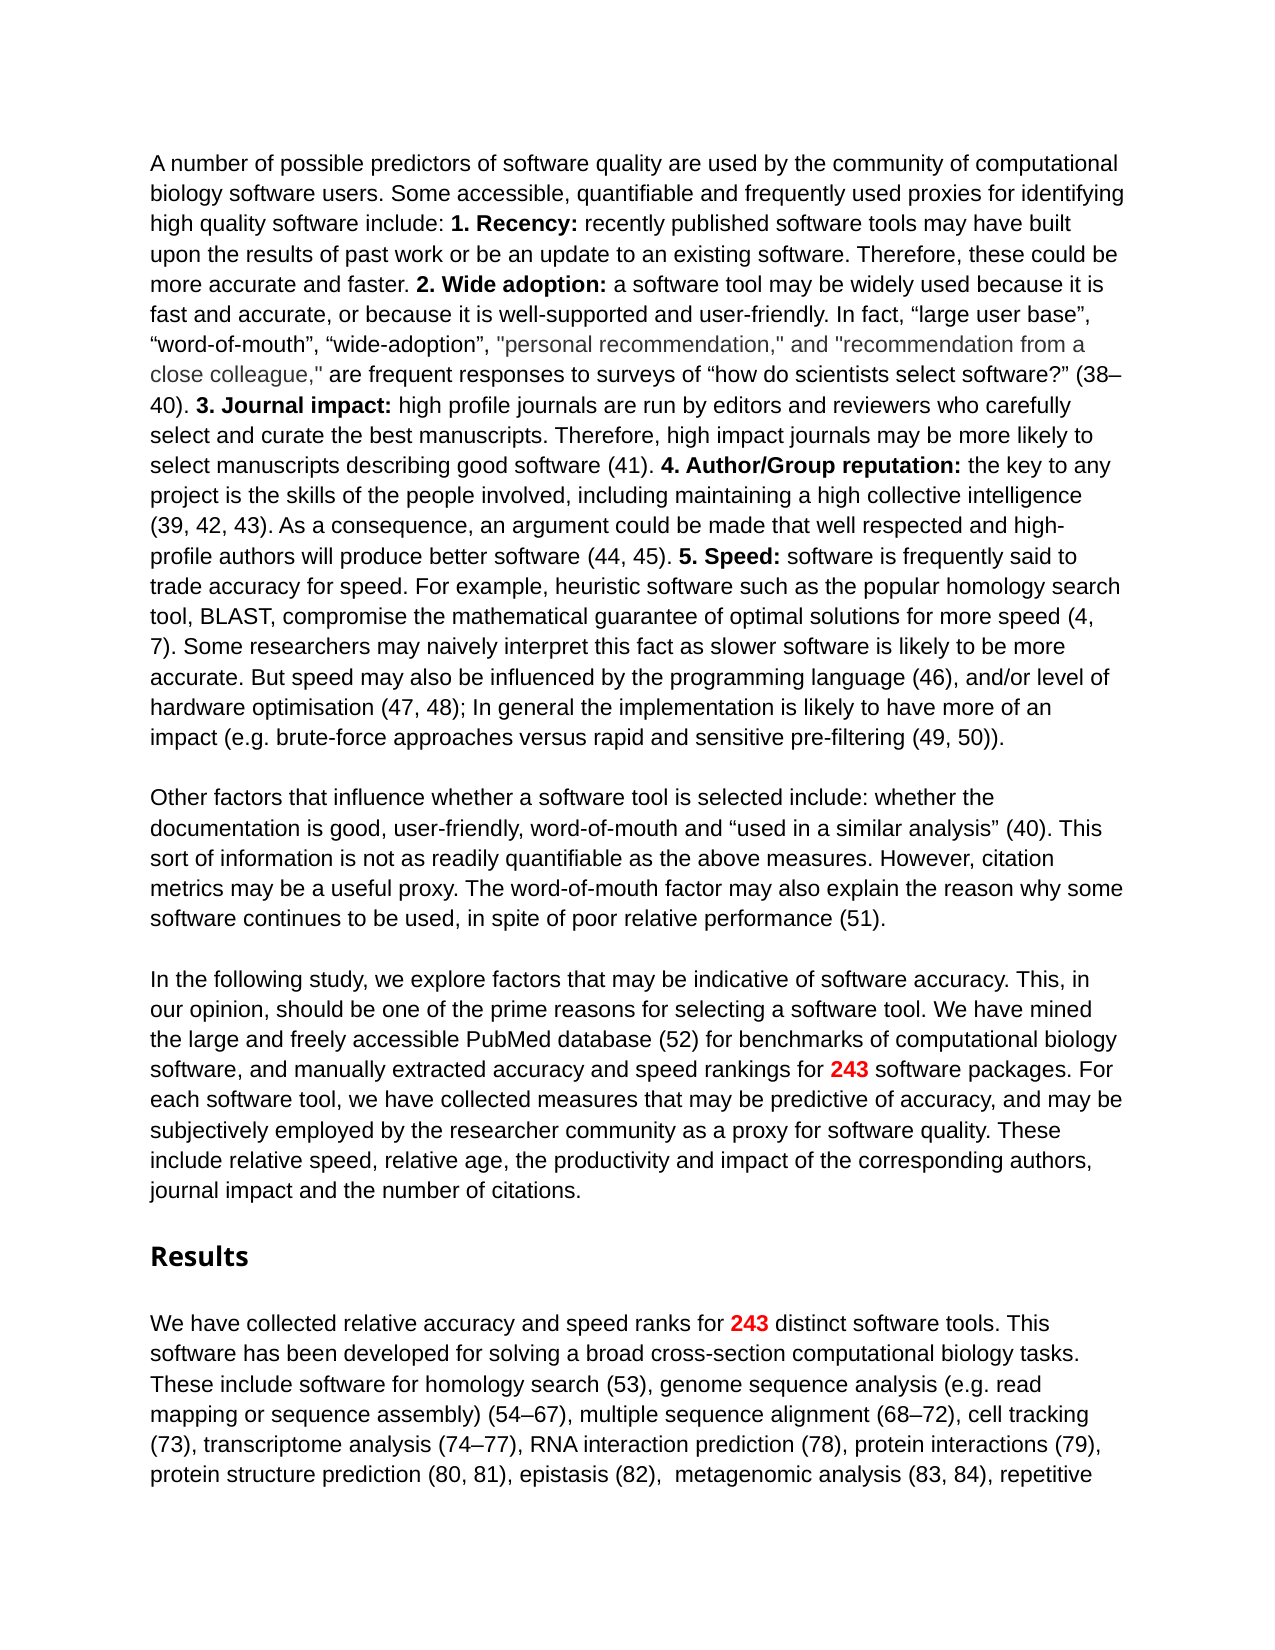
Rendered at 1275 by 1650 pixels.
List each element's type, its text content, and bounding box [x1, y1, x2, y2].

text Results [150, 1237, 1125, 1274]
text Other factors that influence whether a software tool is selected include: whether the documentation is good, user-friendly, word-of-mouth and “used in a similar analysis” (40). This sort of information is not as readily quantifiable as the above measures. However, citation metrics may be a useful proxy. The word-of-mouth factor may also explain the reason why some software continues to be used, in spite of poor relative performance (51). [150, 784, 1125, 932]
text We have collected relative accuracy and speed ranks for 243 distinct software tools. This software has been developed for solving a broad cross-section computational biology tasks. These include software for homology search (53), genome sequence analysis (e.g. read mapping or sequence assembly) (54–67), multiple sequence alignment (68–72), cell tracking (73), transcriptome analysis (74–77), RNA interaction prediction (78), protein interactions (79), protein structure prediction (80, 81), epistasis (82), metagenomic analysis (83, 84), repetitive [150, 1310, 1125, 1487]
text In the following study, we explore factors that may be indicative of software accuracy. This, in our opinion, should be one of the prime reasons for selecting a software tool. We have mined the large and freely accessible PubMed database (52) for benchmarks of computational biology software, and manually extracted accuracy and speed rankings for 243 software packages. For each software tool, we have collected measures that may be predictive of accuracy, and may be subjectively employed by the researcher community as a proxy for software quality. These include relative speed, relative age, the productivity and impact of the corresponding authors, journal impact and the number of citations. [150, 966, 1125, 1203]
text A number of possible predictors of software quality are used by the community of computational biology software users. Some accessible, quantifiable and frequently used proxies for identifying high quality software include: 1. Recency: recently published software tools may have built upon the results of past work or be an update to an existing software. Therefore, these could be more accurate and faster. 2. Wide adoption: a software tool may be widely used because it is fast and accurate, or because it is well-supported and user-friendly. In fact, “large user base”, “word-of-mouth”, “wide-adoption”, "personal recommendation," and "recommendation from a close colleague," are frequent responses to surveys of “how do scientists select software?” (38–40). 3. Journal impact: high profile journals are run by editors and reviewers who carefully select and curate the best manuscripts. Therefore, high impact journals may be more likely to select manuscripts describing good software (41). 4. Author/Group reputation: the key to any project is the skills of the people involved, including maintaining a high collective intelligence (39, 42, 43). As a consequence, an argument could be made that well respected and high-profile authors will produce better software (44, 45). 5. Speed: software is frequently said to trade accuracy for speed. For example, heuristic software such as the popular homology search tool, BLAST, compromise the mathematical guarantee of optimal solutions for more speed (4, 7). Some researchers may naively interpret this fact as slower software is likely to be more accurate. But speed may also be influenced by the programming language (46), and/or level of hardware optimisation (47, 48); In general the implementation is likely to have more of an impact (e.g. brute-force approaches versus rapid and sensitive pre-filtering (49, 50)). [150, 150, 1125, 750]
